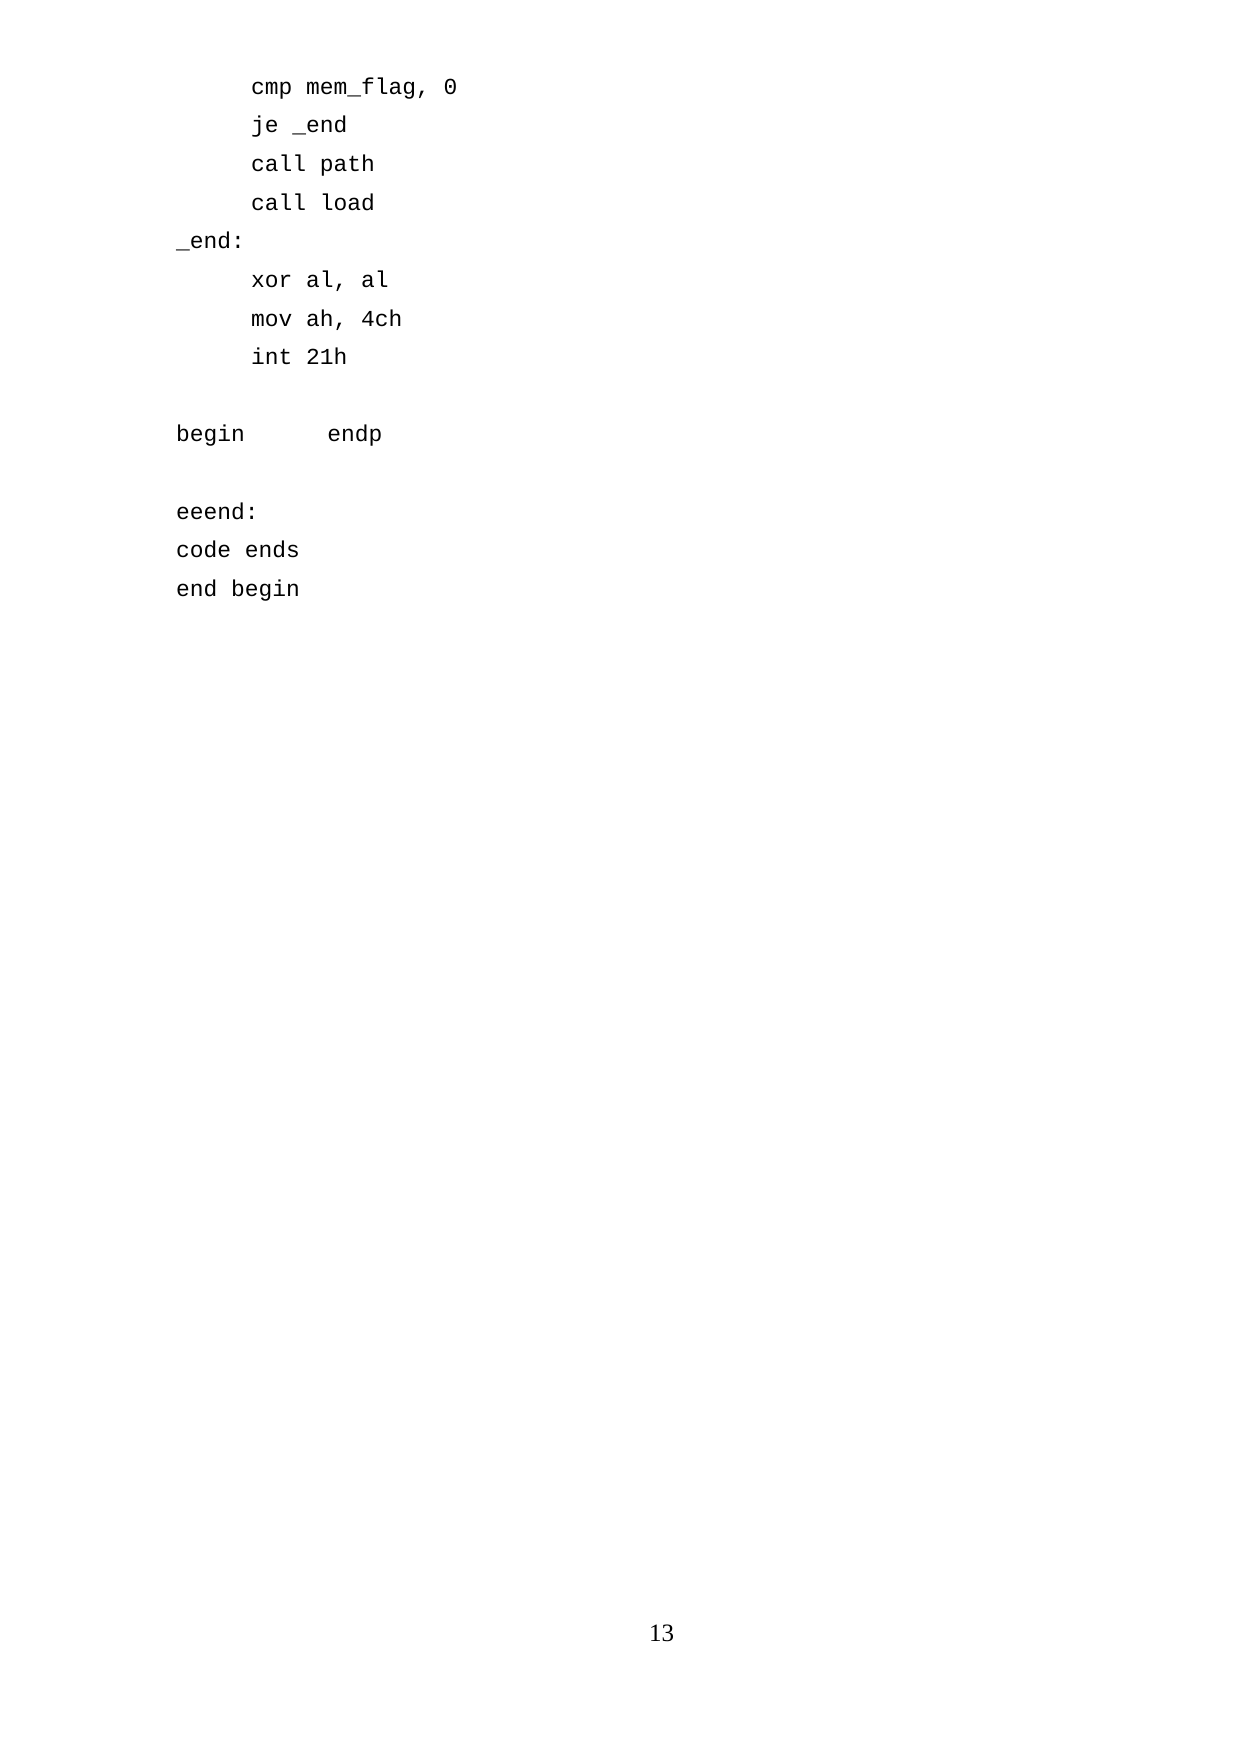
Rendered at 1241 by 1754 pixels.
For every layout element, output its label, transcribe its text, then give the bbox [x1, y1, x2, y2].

text call path [176, 152, 1152, 178]
text cmp mem_flag, 0 [176, 75, 1152, 101]
text eeend: [176, 500, 1152, 526]
text mov ah, 4ch [176, 307, 1152, 333]
text xor al, al [176, 268, 1152, 294]
text call load [176, 191, 1152, 217]
text code ends [176, 539, 1152, 565]
text begin endp [176, 423, 1152, 449]
text _end: [176, 229, 1152, 256]
text int 21h [176, 346, 1152, 371]
text end begin [176, 577, 1152, 603]
text je _end [176, 114, 1152, 139]
